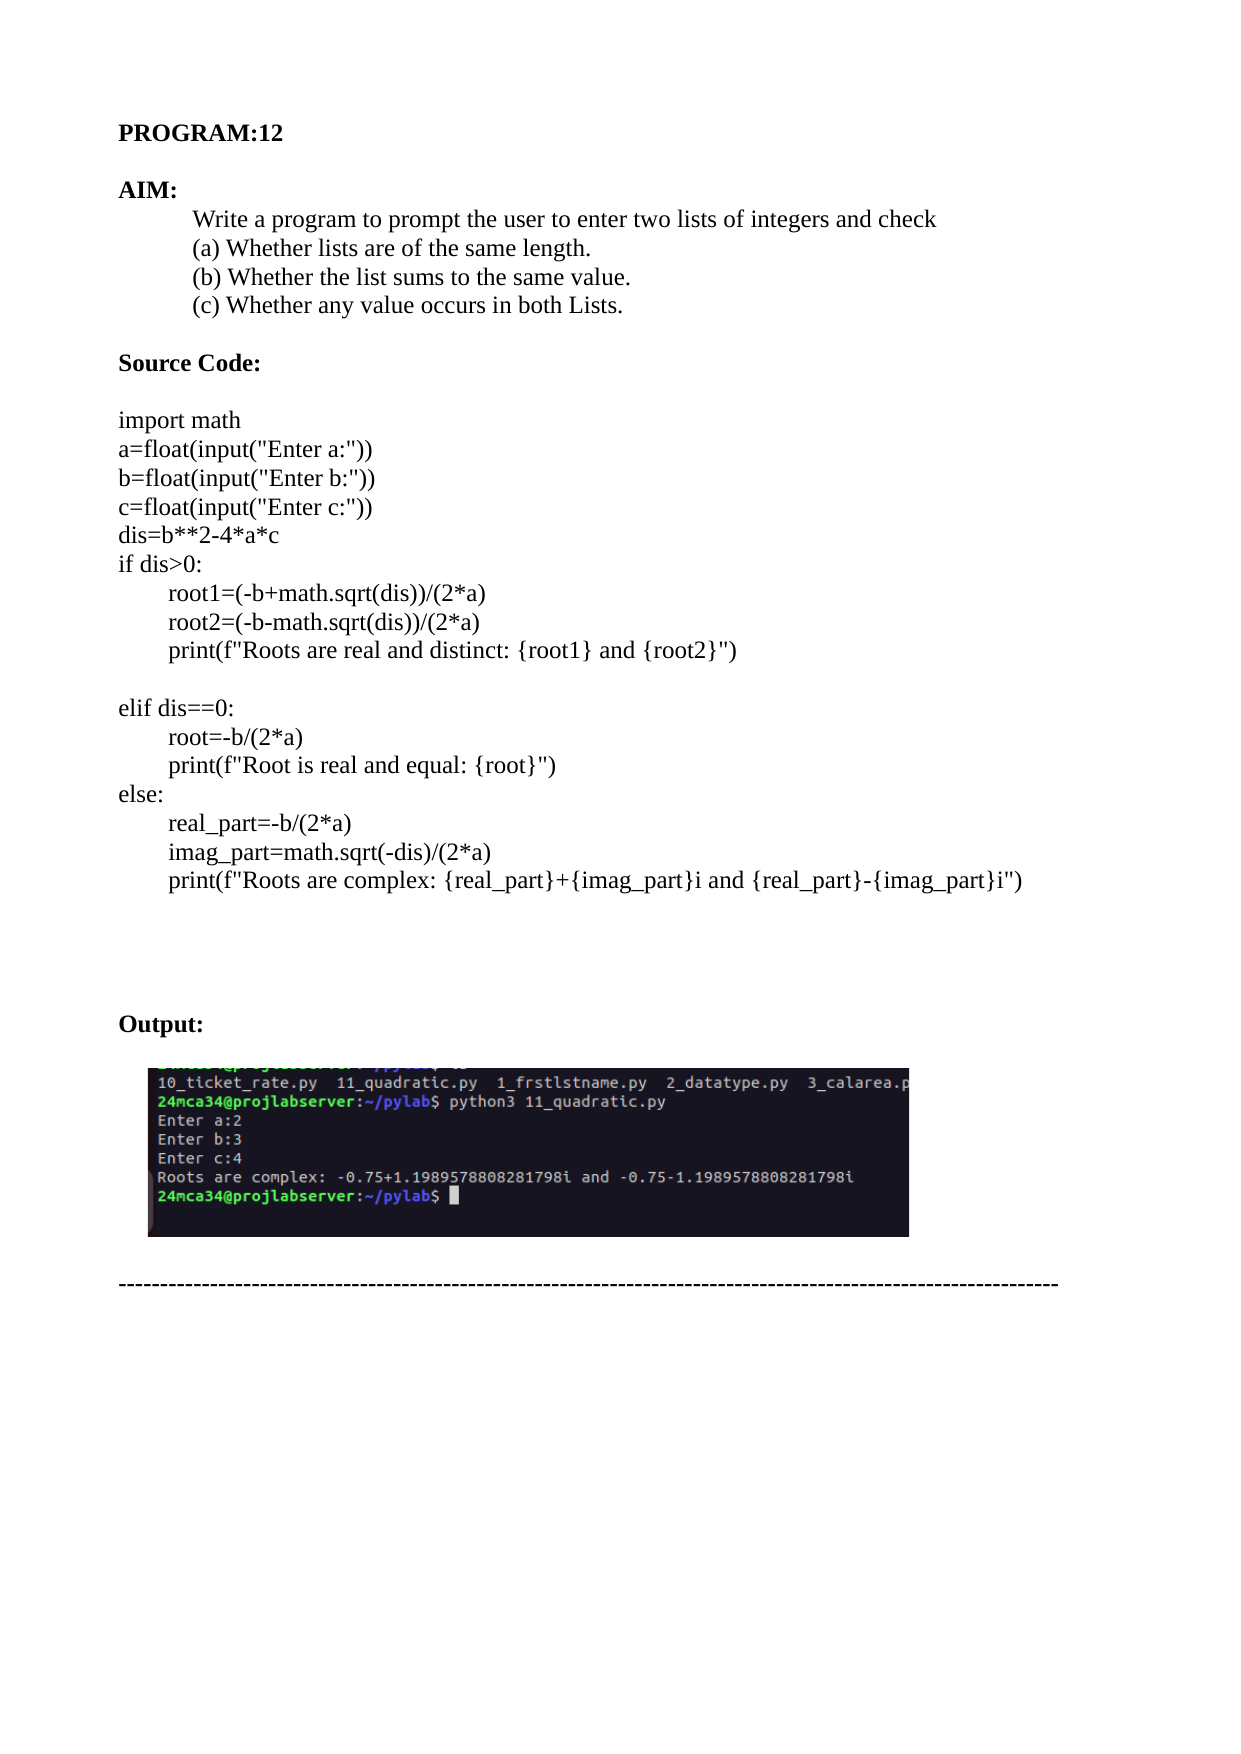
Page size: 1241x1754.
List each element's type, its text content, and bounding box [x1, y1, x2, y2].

text real_part=-b/(2*a) [118, 808, 1122, 837]
text c=float(input("Enter c:")) [118, 492, 1122, 521]
text elif dis==0: [118, 693, 1122, 722]
text Write a program to prompt the user to enter two lists of integers and check [118, 204, 1122, 233]
text print(f"Root is real and equal: {root}") [118, 751, 1122, 779]
text (a) Whether lists are of the same length. [118, 233, 1122, 262]
text if dis>0: [118, 549, 1122, 578]
text a=float(input("Enter a:")) [118, 434, 1122, 463]
text print(f"Roots are complex: {real_part}+{imag_part}i and {real_part}-{imag_part}i") [118, 866, 1122, 894]
text PROGRAM:12 [118, 118, 1122, 147]
text (b) Whether the list sums to the same value. [118, 262, 1122, 291]
picture [147, 1068, 910, 1237]
text b=float(input("Enter b:")) [118, 463, 1122, 492]
text dis=b**2-4*a*c [118, 521, 1122, 549]
text ----------------------------------------------------------------------------------------------------------------- [118, 1268, 1122, 1297]
text Source Code: [118, 348, 1122, 377]
text root1=(-b+math.sqrt(dis))/(2*a) [118, 578, 1122, 607]
text print(f"Roots are real and distinct: {root1} and {root2}") [118, 636, 1122, 664]
text root=-b/(2*a) [118, 722, 1122, 751]
text imag_part=math.sqrt(-dis)/(2*a) [118, 837, 1122, 866]
text Output: [118, 1009, 1122, 1038]
text import math [118, 406, 1122, 434]
text root2=(-b-math.sqrt(dis))/(2*a) [118, 607, 1122, 636]
text AIM: [118, 176, 1122, 204]
text else: [118, 779, 1122, 808]
text (c) Whether any value occurs in both Lists. [118, 291, 1122, 319]
